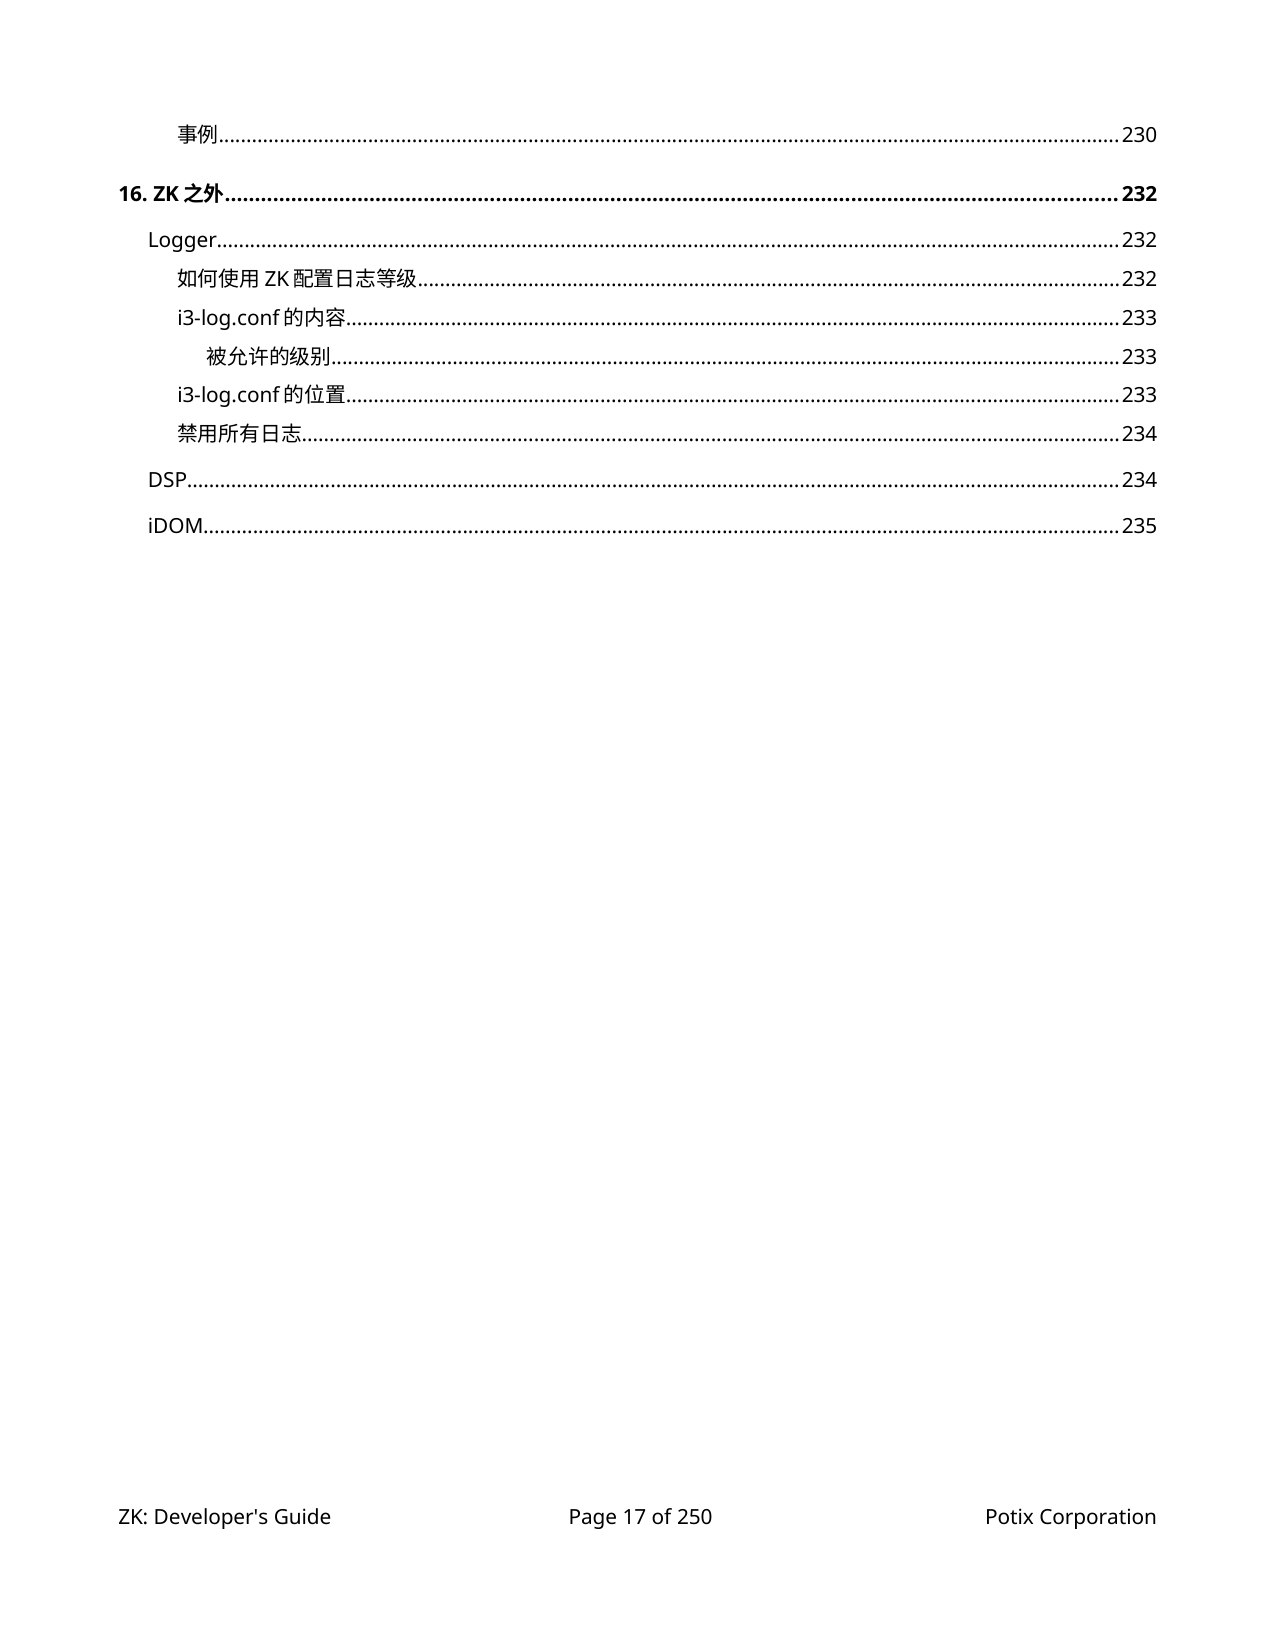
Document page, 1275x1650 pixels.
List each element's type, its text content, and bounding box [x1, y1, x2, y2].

text 16. ZK之外 232 [118, 178, 1157, 208]
text DSP 234 [148, 466, 1157, 494]
text 事例 230 [177, 118, 1157, 148]
text iDOM 235 [148, 511, 1157, 540]
text i3-log.conf的内容 233 [177, 301, 1157, 331]
text i3-log.conf的位置 233 [177, 379, 1157, 409]
text 被允许的级别 233 [207, 340, 1157, 370]
text 如何使用ZK配置日志等级 232 [177, 262, 1157, 292]
text 禁用所有日志 234 [177, 418, 1157, 448]
text Logger 232 [148, 225, 1157, 253]
